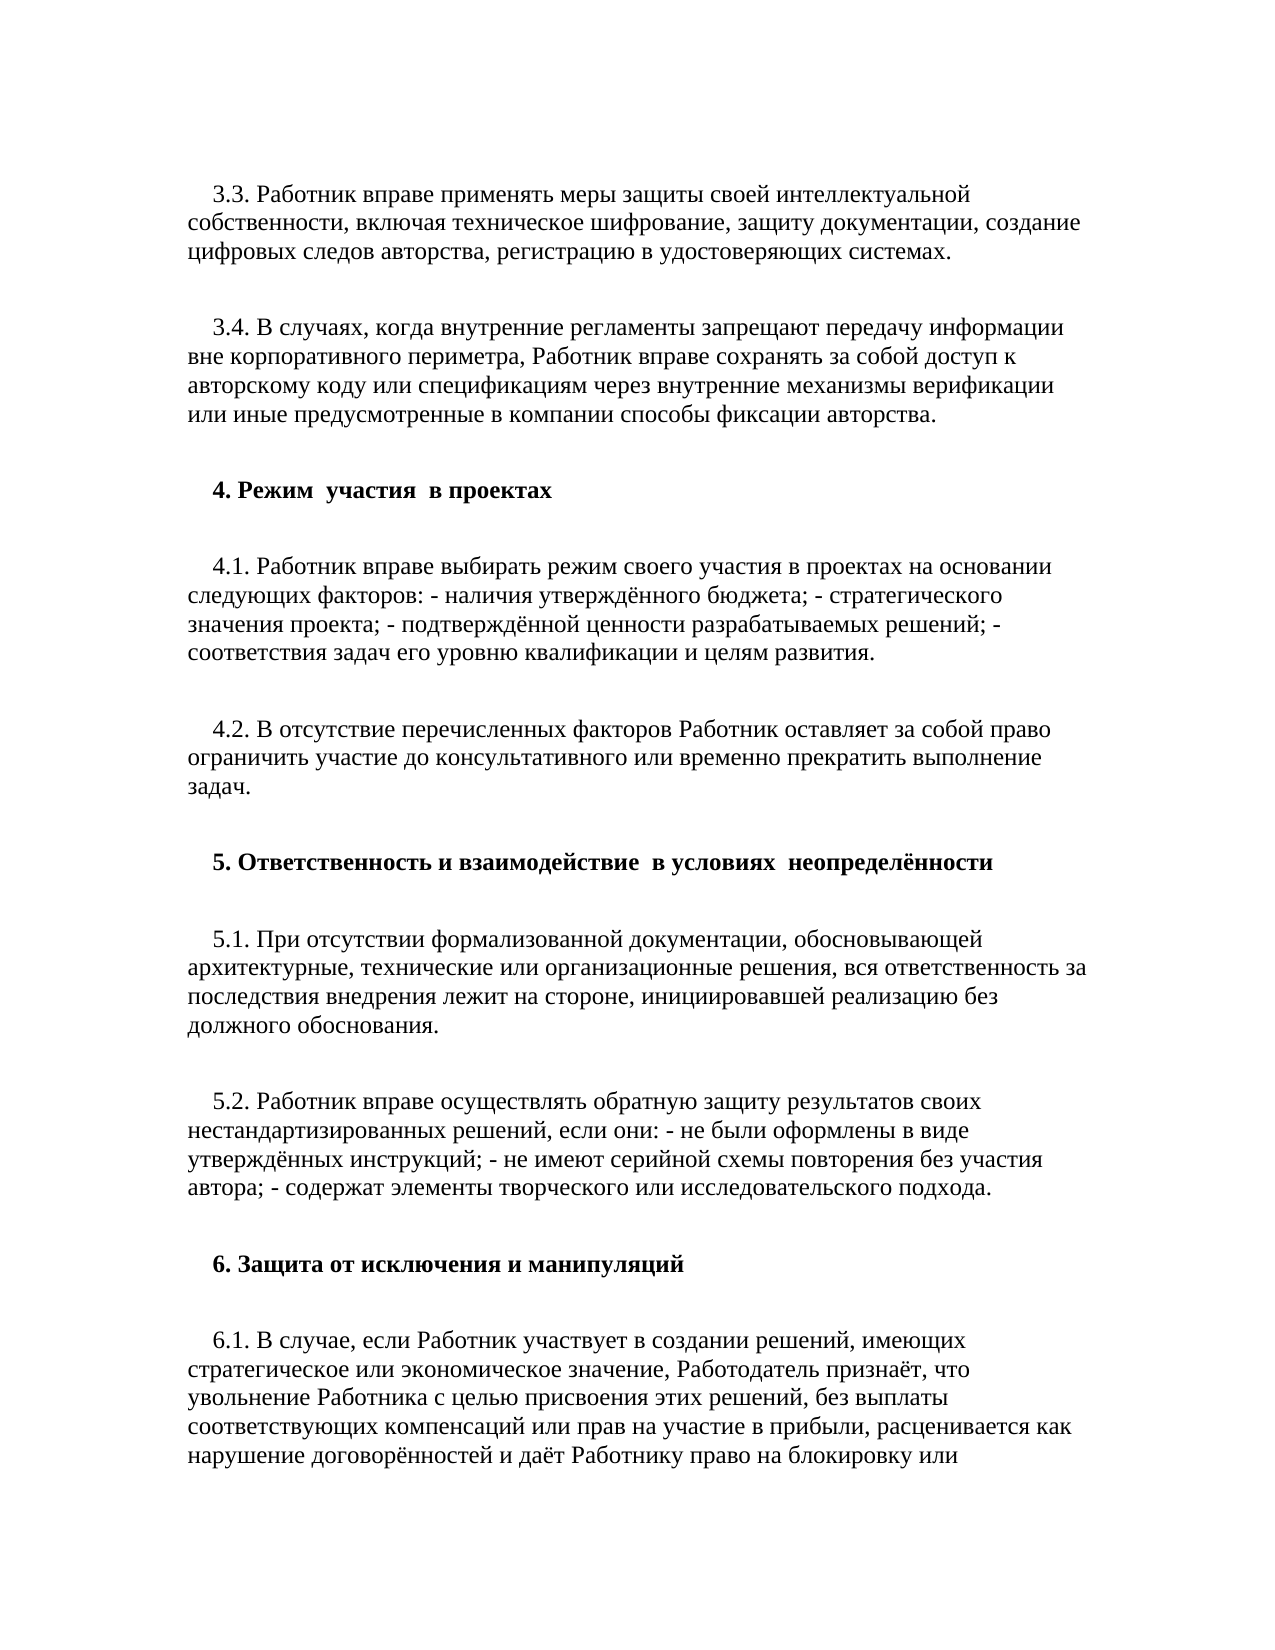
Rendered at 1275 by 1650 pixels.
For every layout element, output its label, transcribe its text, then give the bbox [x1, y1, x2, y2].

text 3.3. Работник вправе применять меры защиты своей интеллектуальной собственности, включая техническое шифрование, защиту документации, создание цифровых следов авторства, регистрацию в удостоверяющих системах. [187, 150, 1087, 265]
text 3.4. В случаях, когда внутренние регламенты запрещают передачу информации вне корпоративного периметра, Работник вправе сохранять за собой доступ к авторскому коду или спецификациям через внутренние механизмы верификации или иные предусмотренные в компании способы фиксации авторства. [187, 284, 1087, 427]
text 4.2. В отсутствие перечисленных факторов Работник оставляет за собой право ограничить участие до консультативного или временно прекратить выполнение задач. [187, 685, 1087, 800]
text 5.1. При отсутствии формализованной документации, обосновывающей архитектурные, технические или организационные решения, вся ответственность за последствия внедрения лежит на стороне, инициировавшей реализацию без должного обоснования. [187, 895, 1087, 1039]
text 6.1. В случае, если Работник участвует в создании решений, имеющих стратегическое или экономическое значение, Работодатель признаёт, что увольнение Работника с целью присвоения этих решений, без выплаты соответствующих компенсаций или прав на участие в прибыли, расценивается как нарушение договорённостей и даёт Работнику право на блокировку или [187, 1296, 1087, 1469]
text 5. Ответственность и взаимодействие в условиях неопределённости [187, 819, 1087, 876]
text 5.2. Работник вправе осуществлять обратную защиту результатов своих нестандартизированных решений, если они: - не были оформлены в виде утверждённых инструкций; - не имеют серийной схемы повторения без участия автора; - содержат элементы творческого или исследовательского подхода. [187, 1057, 1087, 1201]
text 4.1. Работник вправе выбирать режим своего участия в проектах на основании следующих факторов: - наличия утверждённого бюджета; - стратегического значения проекта; - подтверждённой ценности разрабатываемых решений; - соответствия задач его уровню квалификации и целям развития. [187, 522, 1087, 666]
text 6. Защита от исключения и манипуляций [187, 1220, 1087, 1277]
text 4. Режим участия в проектах [187, 446, 1087, 504]
